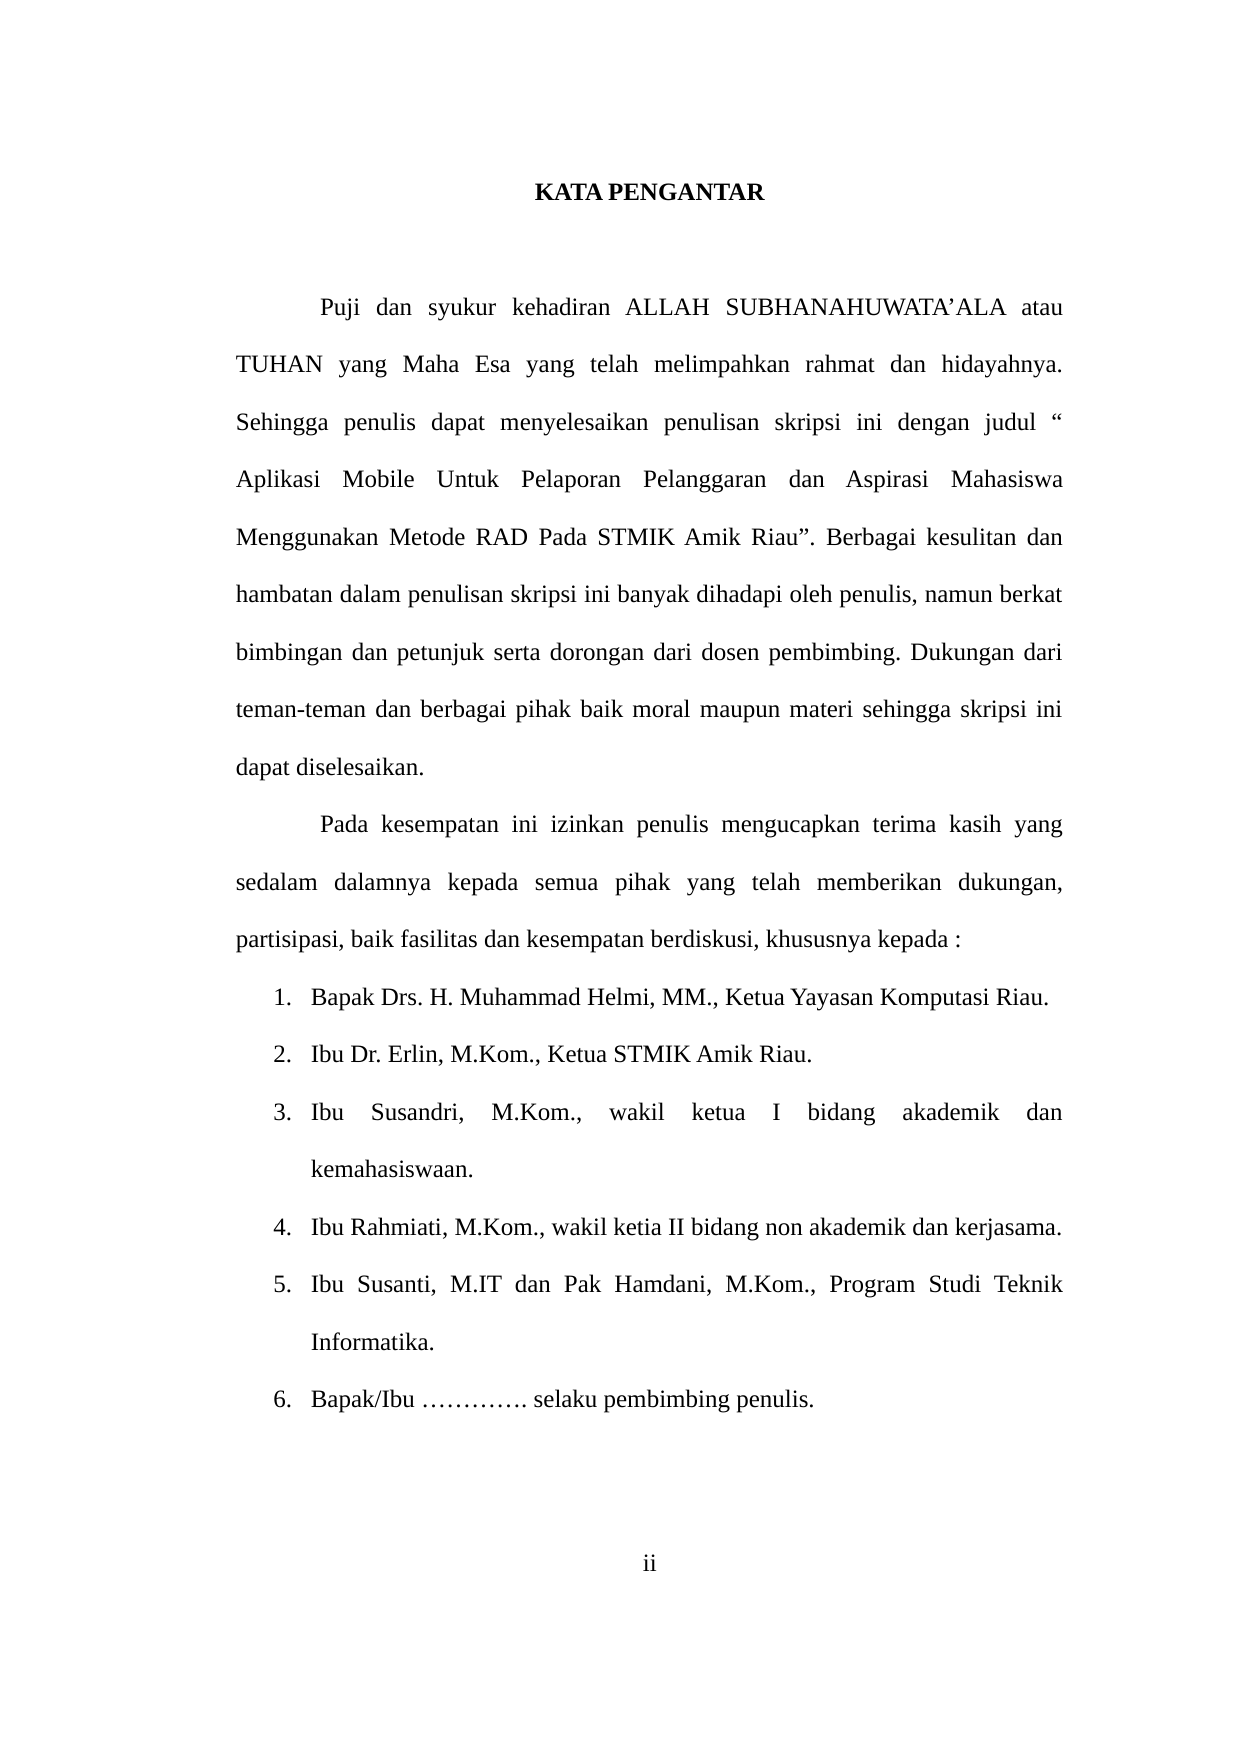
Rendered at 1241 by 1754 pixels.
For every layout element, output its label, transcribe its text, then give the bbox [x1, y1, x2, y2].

text Puji dan syukur kehadiran ALLAH SUBHANAHUWATA’ALA atau TUHAN yang Maha Esa yang telah melimpahkan rahmat dan hidayahnya. Sehingga penulis dapat menyelesaikan penulisan skripsi ini dengan judul “ Aplikasi Mobile Untuk Pelaporan Pelanggaran dan Aspirasi Mahasiswa Menggunakan Metode RAD Pada STMIK Amik Riau”. Berbagai kesulitan dan hambatan dalam penulisan skripsi ini banyak dihadapi oleh penulis, namun berkat bimbingan dan petunjuk serta dorongan dari dosen pembimbing. Dukungan dari teman-teman dan berbagai pihak baik moral maupun materi sehingga skripsi ini dapat diselesaikan. [236, 292, 1063, 781]
list Bapak Drs. H. Muhammad Helmi, MM., Ketua Yayasan Komputasi Riau. [273, 982, 1063, 1011]
list Ibu Rahmiati, M.Kom., wakil ketia II bidang non akademik dan kerjasama. [273, 1212, 1063, 1241]
list Ibu Dr. Erlin, M.Kom., Ketua STMIK Amik Riau. [273, 1039, 1063, 1068]
text Pada kesempatan ini izinkan penulis mengucapkan terima kasih yang sedalam dalamnya kepada semua pihak yang telah memberikan dukungan, partisipasi, baik fasilitas dan kesempatan berdiskusi, khususnya kepada : [236, 809, 1063, 953]
list Ibu Susandri, M.Kom., wakil ketua I bidang akademik dan kemahasiswaan. [273, 1097, 1063, 1183]
list Bapak/Ibu …………. selaku pembimbing penulis. [273, 1384, 1063, 1413]
text KATA PENGANTAR [236, 177, 1063, 206]
list Ibu Susanti, M.IT dan Pak Hamdani, M.Kom., Program Studi Teknik Informatika. [273, 1269, 1063, 1356]
